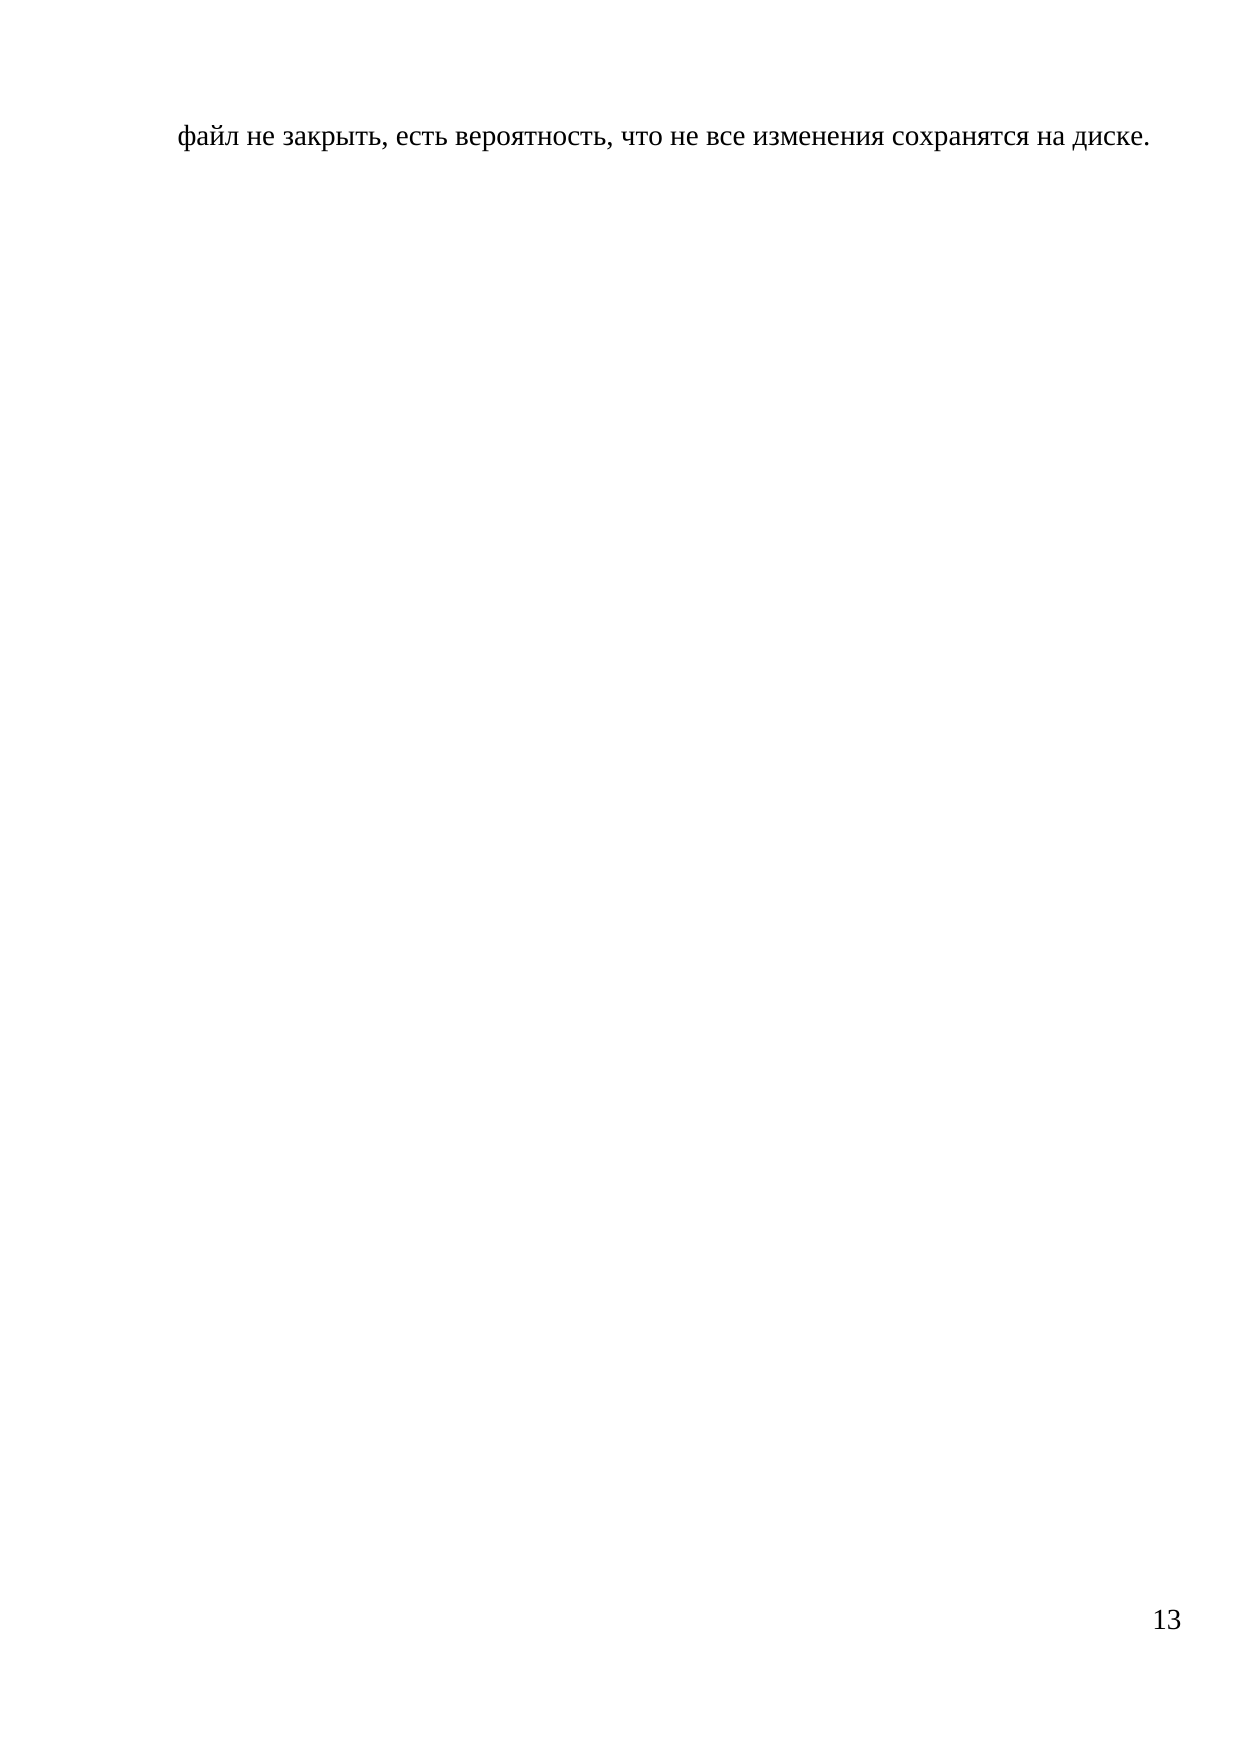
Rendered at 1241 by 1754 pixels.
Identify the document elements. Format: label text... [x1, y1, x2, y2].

text файл не закрыть, есть вероятность, что не все изменения сохранятся на диске. [177, 118, 1181, 152]
